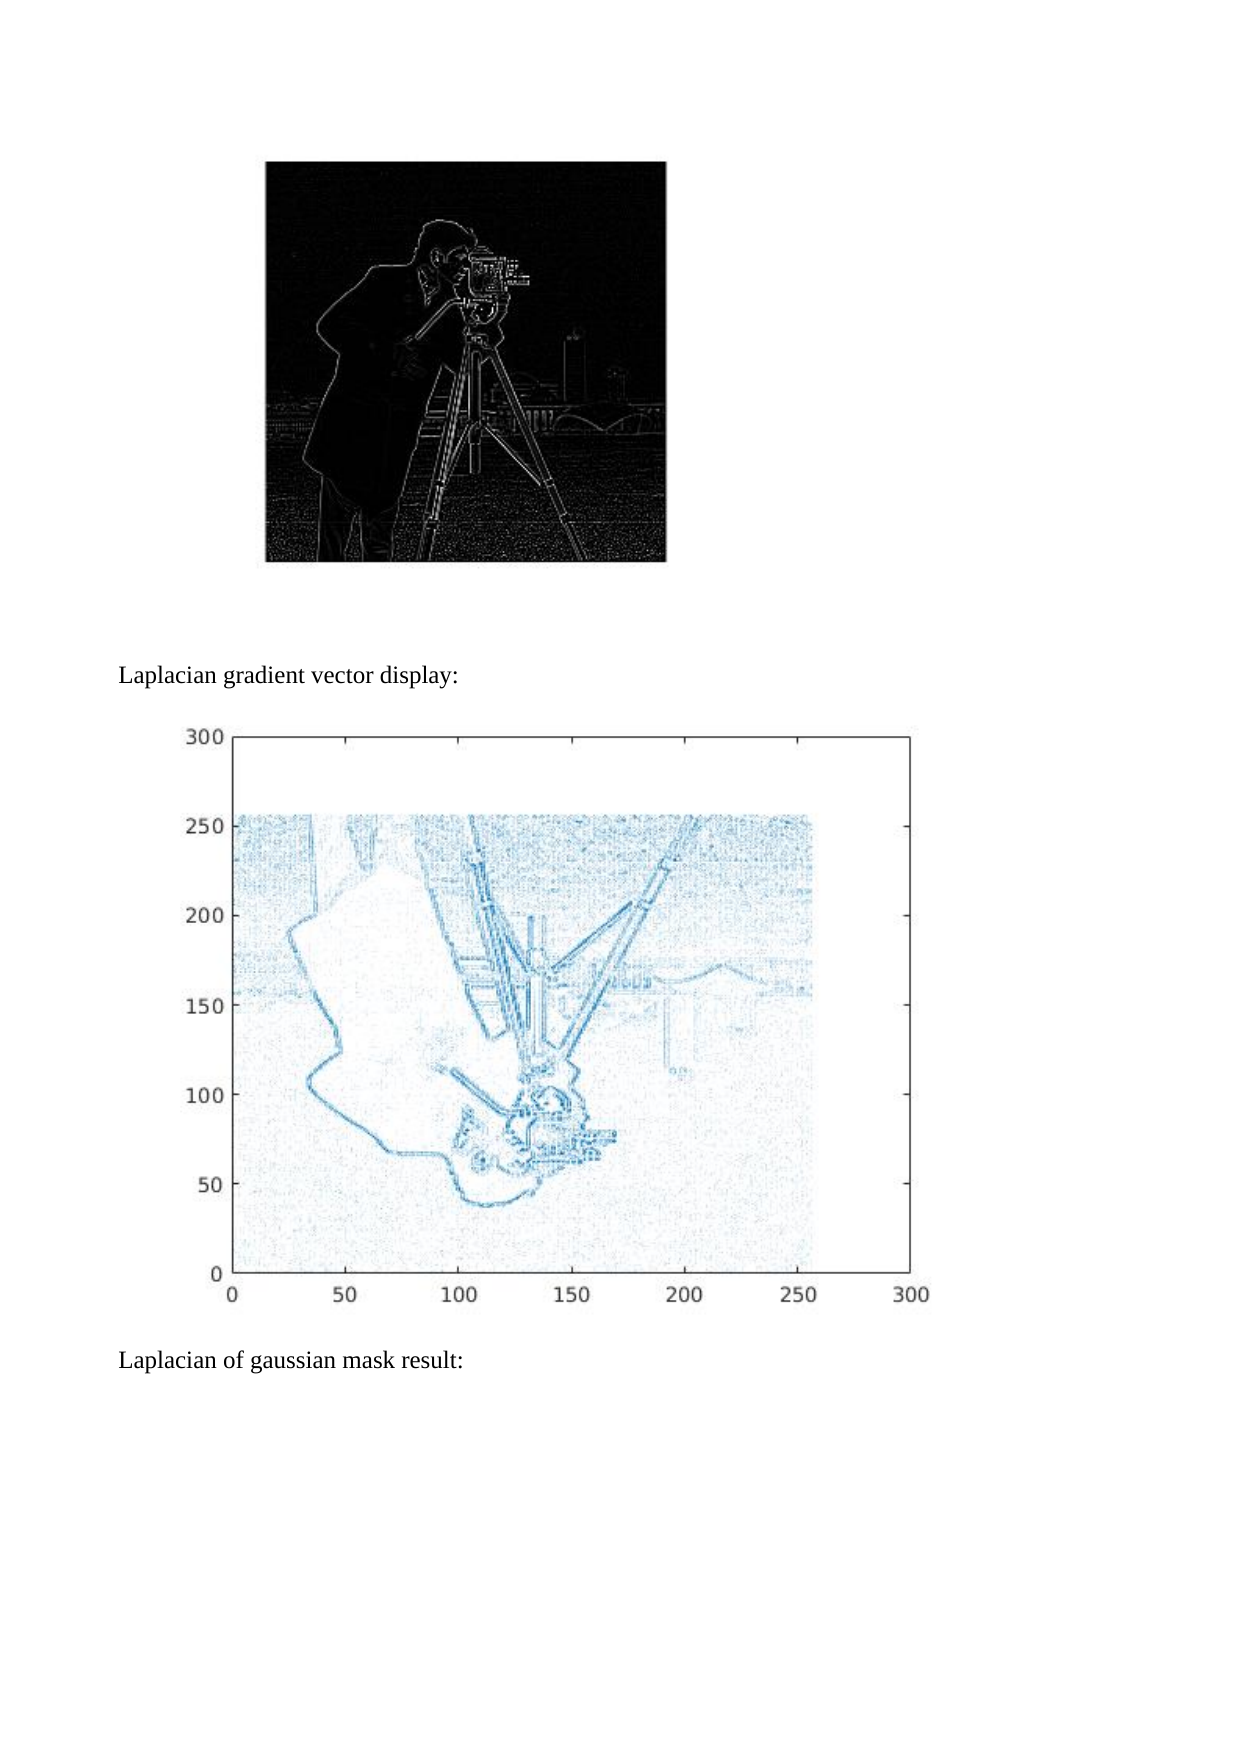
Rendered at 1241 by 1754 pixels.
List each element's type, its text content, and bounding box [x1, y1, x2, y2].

text Laplacian gradient vector display: [118, 660, 1122, 689]
text Laplacian of gaussian mask result: [118, 1345, 1122, 1374]
